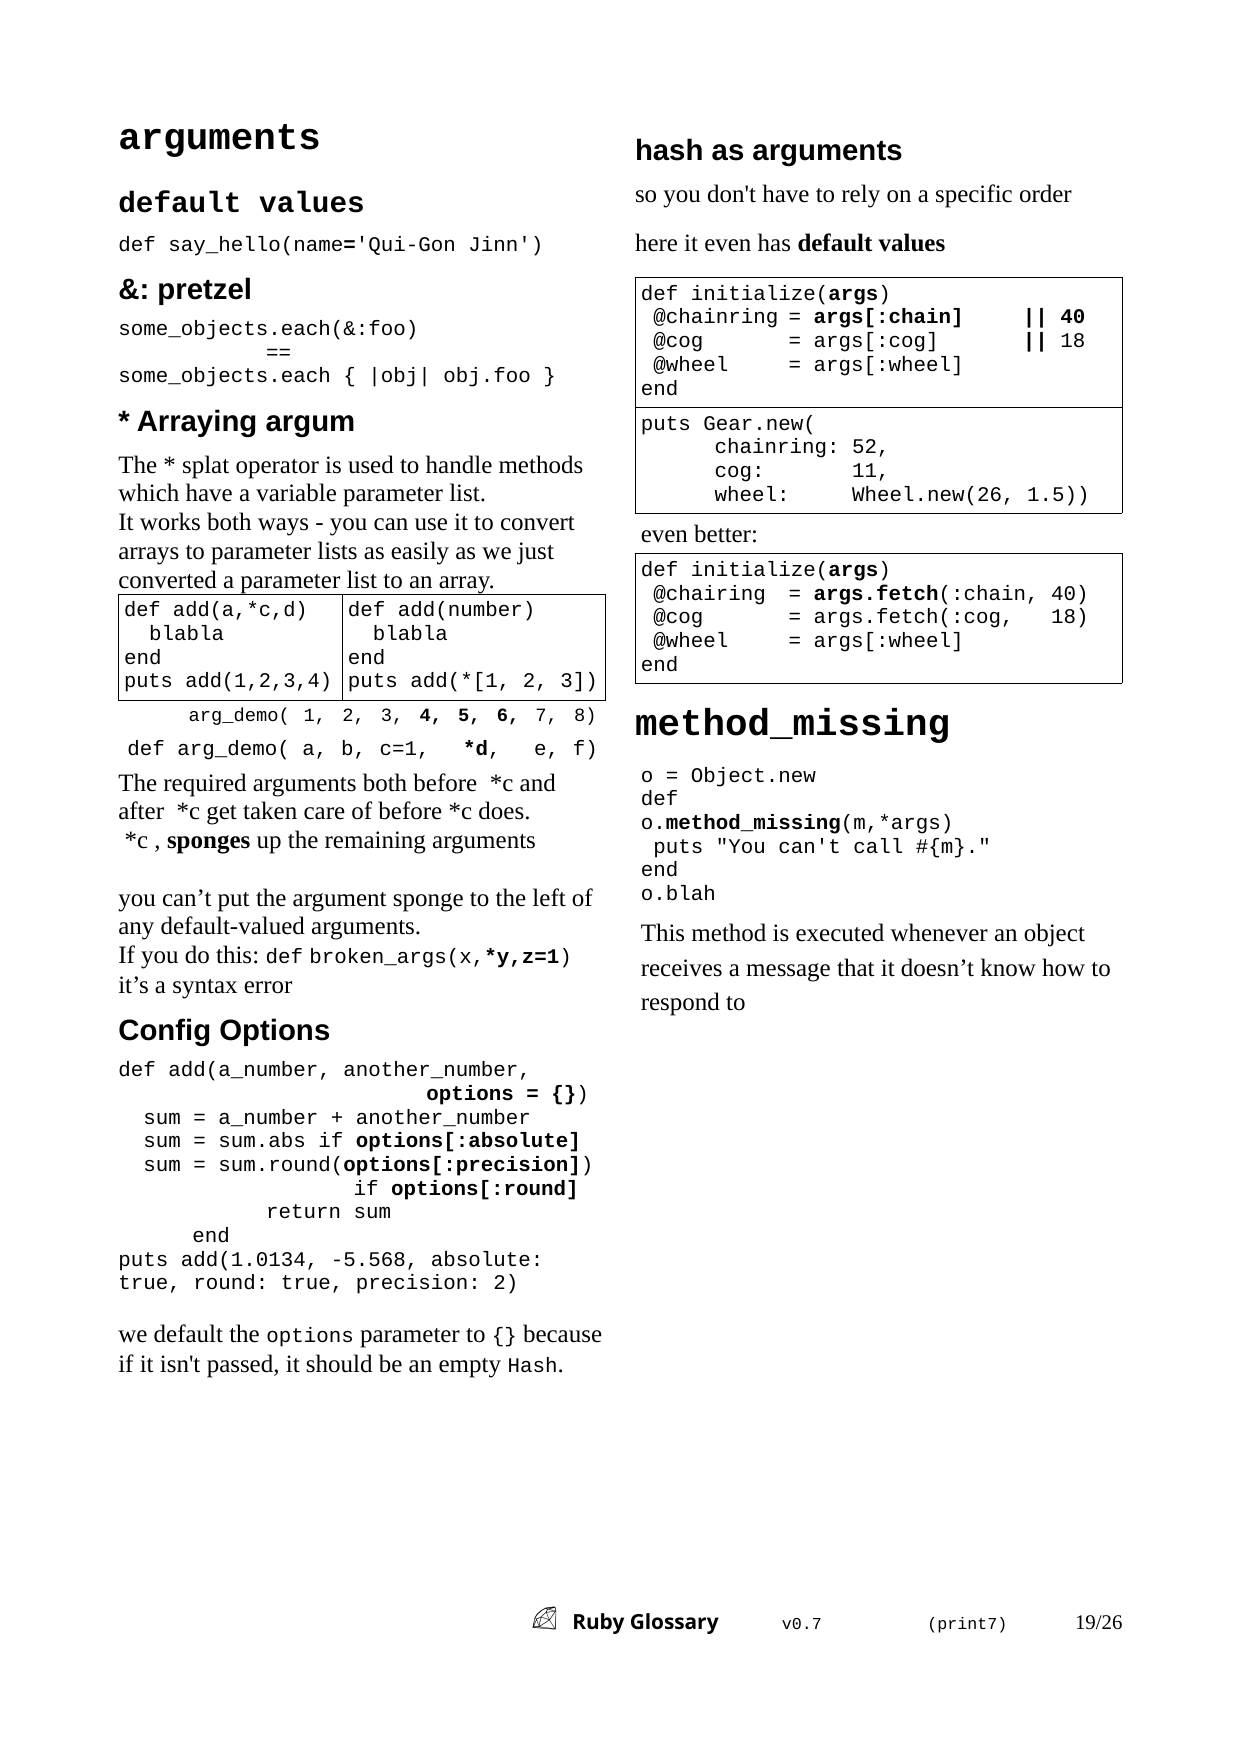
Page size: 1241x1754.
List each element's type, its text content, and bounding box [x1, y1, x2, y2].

table_header 6, [489, 701, 527, 733]
table_cell a, [295, 733, 334, 768]
table_header def add(number) blabla end puts add(*[1, 2, 3]) [343, 595, 605, 700]
table_header 7, [527, 701, 566, 733]
subtitle method_missing [635, 704, 1122, 747]
table_cell f) [566, 733, 604, 768]
text puts add(1.0134, -5.568, absolute: true, round: true, precision: 2) [118, 1248, 605, 1296]
table_header o = Object.new def o.method_missing(m,*args) puts "You can't call #{m}." end o.blah [635, 759, 997, 912]
table_header def add(a,*c,d) blabla end puts add(1,2,3,4) [119, 595, 342, 700]
table_header arg_demo( [118, 701, 295, 733]
table_header 8) [566, 701, 604, 733]
text it’s a syntax error [118, 970, 605, 998]
subtitle hash as arguments [635, 133, 1122, 166]
text if options[:round] [118, 1178, 605, 1201]
table_header 3, [373, 701, 411, 733]
text def add(a_number, another_number, [118, 1059, 605, 1083]
subtitle * Arraying argum [118, 403, 605, 437]
text The required arguments both before *c and after *c get taken care of before *c does. [118, 768, 605, 825]
text == [118, 342, 605, 365]
table_cell def initialize(args) @chairing = args.fetch(:chain, 40) @cog = args.fetch(:cog, 18) @wheel = args[:wheel] end [636, 554, 1122, 683]
text here it even has default values [635, 228, 1122, 257]
text *c , sponges up the remaining arguments [118, 825, 605, 854]
table_header 5, [450, 701, 488, 733]
subtitle &: pretzel [118, 272, 605, 306]
text sum = sum.round(options[:precision]) [118, 1154, 605, 1178]
text It works both ways - you can use it to convert arrays to parameter lists as easily as we just converted a parameter list to an array. [118, 507, 605, 593]
table_cell def arg_demo( [118, 733, 295, 768]
text sum = a_number + another_number [118, 1107, 605, 1130]
text def say_hello(name='Qui-Gon Jinn') [118, 233, 605, 257]
table_header 2, [334, 701, 372, 733]
picture [530, 1605, 557, 1630]
text end [118, 1225, 605, 1248]
text some_objects.each { |obj| obj.foo } [118, 365, 605, 389]
text options = {}) [118, 1083, 605, 1107]
text return sum [118, 1201, 605, 1225]
table_cell e, [527, 733, 566, 768]
text some_objects.each(&:foo) [118, 318, 605, 342]
text you can’t put the argument sponge to the left of any default-valued arguments. [118, 883, 605, 940]
text sum = sum.abs if options[:absolute] [118, 1130, 605, 1154]
table_header 4, [411, 701, 450, 733]
table_header def initialize(args) @chainring = args[:chain] || 40 @cog = args[:cog] || 18 @wheel = args[:wheel] end [636, 278, 1122, 407]
text The * splat operator is used to handle methods which have a variable parameter list. [118, 450, 605, 507]
text If you do this: def broken_args(x,*y,z=1) [118, 940, 605, 970]
table_cell even better: [635, 514, 1122, 553]
subtitle Config Options [118, 1013, 605, 1047]
text so you don't have to rely on a specific order [635, 179, 1122, 208]
table_cell puts Gear.new( chainring: 52, cog: 11, wheel: Wheel.new(26, 1.5)) [636, 408, 1122, 513]
table_cell b, [334, 733, 372, 768]
text we default the options parameter to {} because if it isn't passed, it should be an empty Hash. [118, 1319, 605, 1379]
subtitle default values [118, 188, 605, 221]
table_cell c=1, [373, 733, 436, 768]
subtitle arguments [118, 118, 605, 161]
table_header [997, 759, 1122, 912]
table_cell This method is executed whenever an object receives a message that it doesn’t know how to respond to [635, 913, 1122, 1036]
table_header 1, [295, 701, 334, 733]
table_cell *d, [436, 733, 527, 768]
